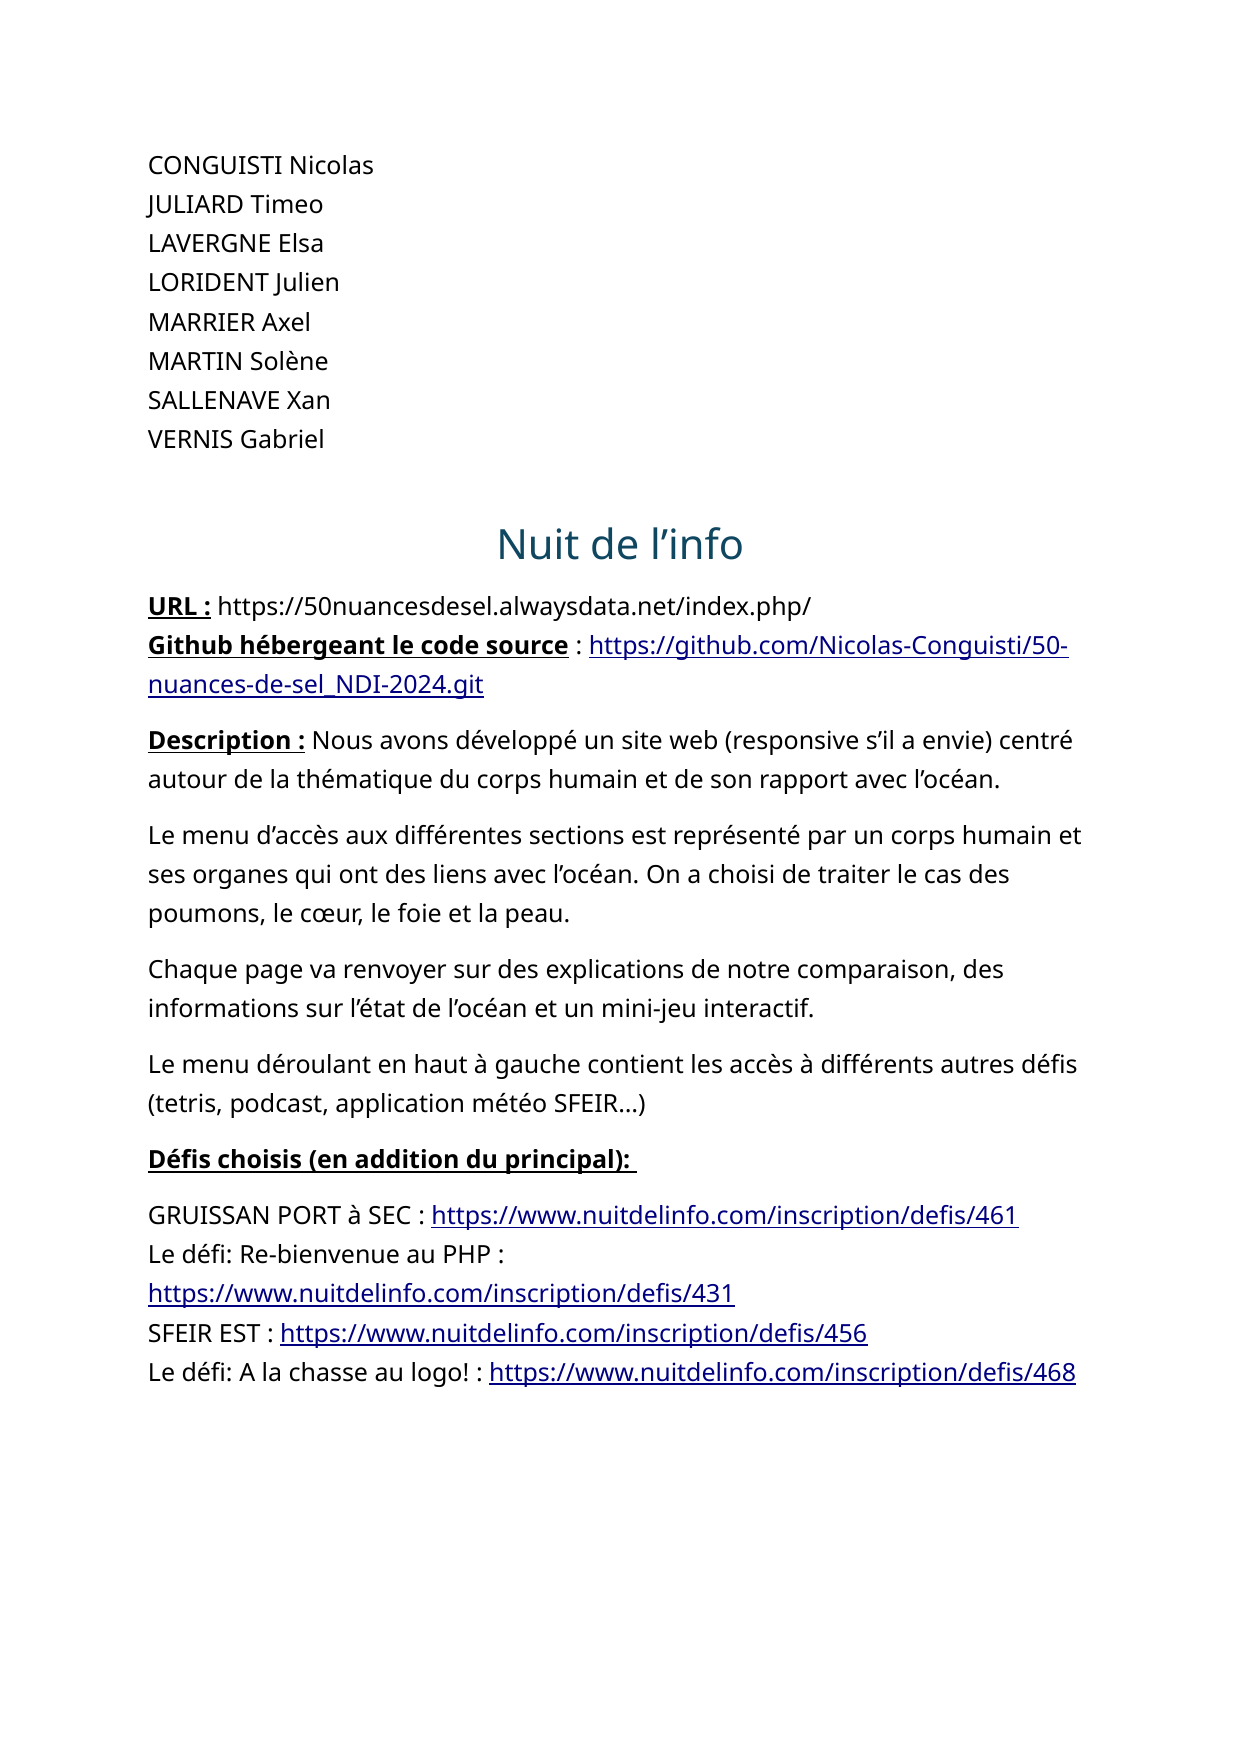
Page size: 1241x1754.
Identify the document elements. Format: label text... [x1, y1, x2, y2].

text Description : Nous avons développé un site web (responsive s’il a envie) centré autour de la thématique du corps humain et de son rapport avec l’océan. [148, 723, 1093, 796]
text CONGUISTI Nicolas JULIARD Timeo LAVERGNE Elsa LORIDENT Julien MARRIER Axel MARTIN Solène SALLENAVE Xan VERNIS Gabriel [148, 148, 1093, 456]
text Le menu d’accès aux différentes sections est représenté par un corps humain et ses organes qui ont des liens avec l’océan. On a choisi de traiter le cas des poumons, le cœur, le foie et la peau. [148, 818, 1093, 930]
subtitle Nuit de l’info [148, 515, 1093, 572]
text Chaque page va renvoyer sur des explications de notre comparaison, des informations sur l’état de l’océan et un mini-jeu interactif. [148, 952, 1093, 1025]
text URL : https://50nuancesdesel.alwaysdata.net/index.php/ Github hébergeant le code source : https://github.com/Nicolas-Conguisti/50-nuances-de-sel_NDI-2024.git [148, 589, 1093, 701]
text Défis choisis (en addition du principal): [148, 1142, 1093, 1176]
text GRUISSAN PORT à SEC : https://www.nuitdelinfo.com/inscription/defis/461 Le défi: Re-bienvenue au PHP : https://www.nuitdelinfo.com/inscription/defis/431 SFEIR EST : https://www.nuitdelinfo.com/inscription/defis/456 Le défi: A la chasse au logo! : https://www.nuitdelinfo.com/inscription/defis/468 [148, 1198, 1093, 1388]
text Le menu déroulant en haut à gauche contient les accès à différents autres défis (tetris, podcast, application météo SFEIR…) [148, 1047, 1093, 1120]
